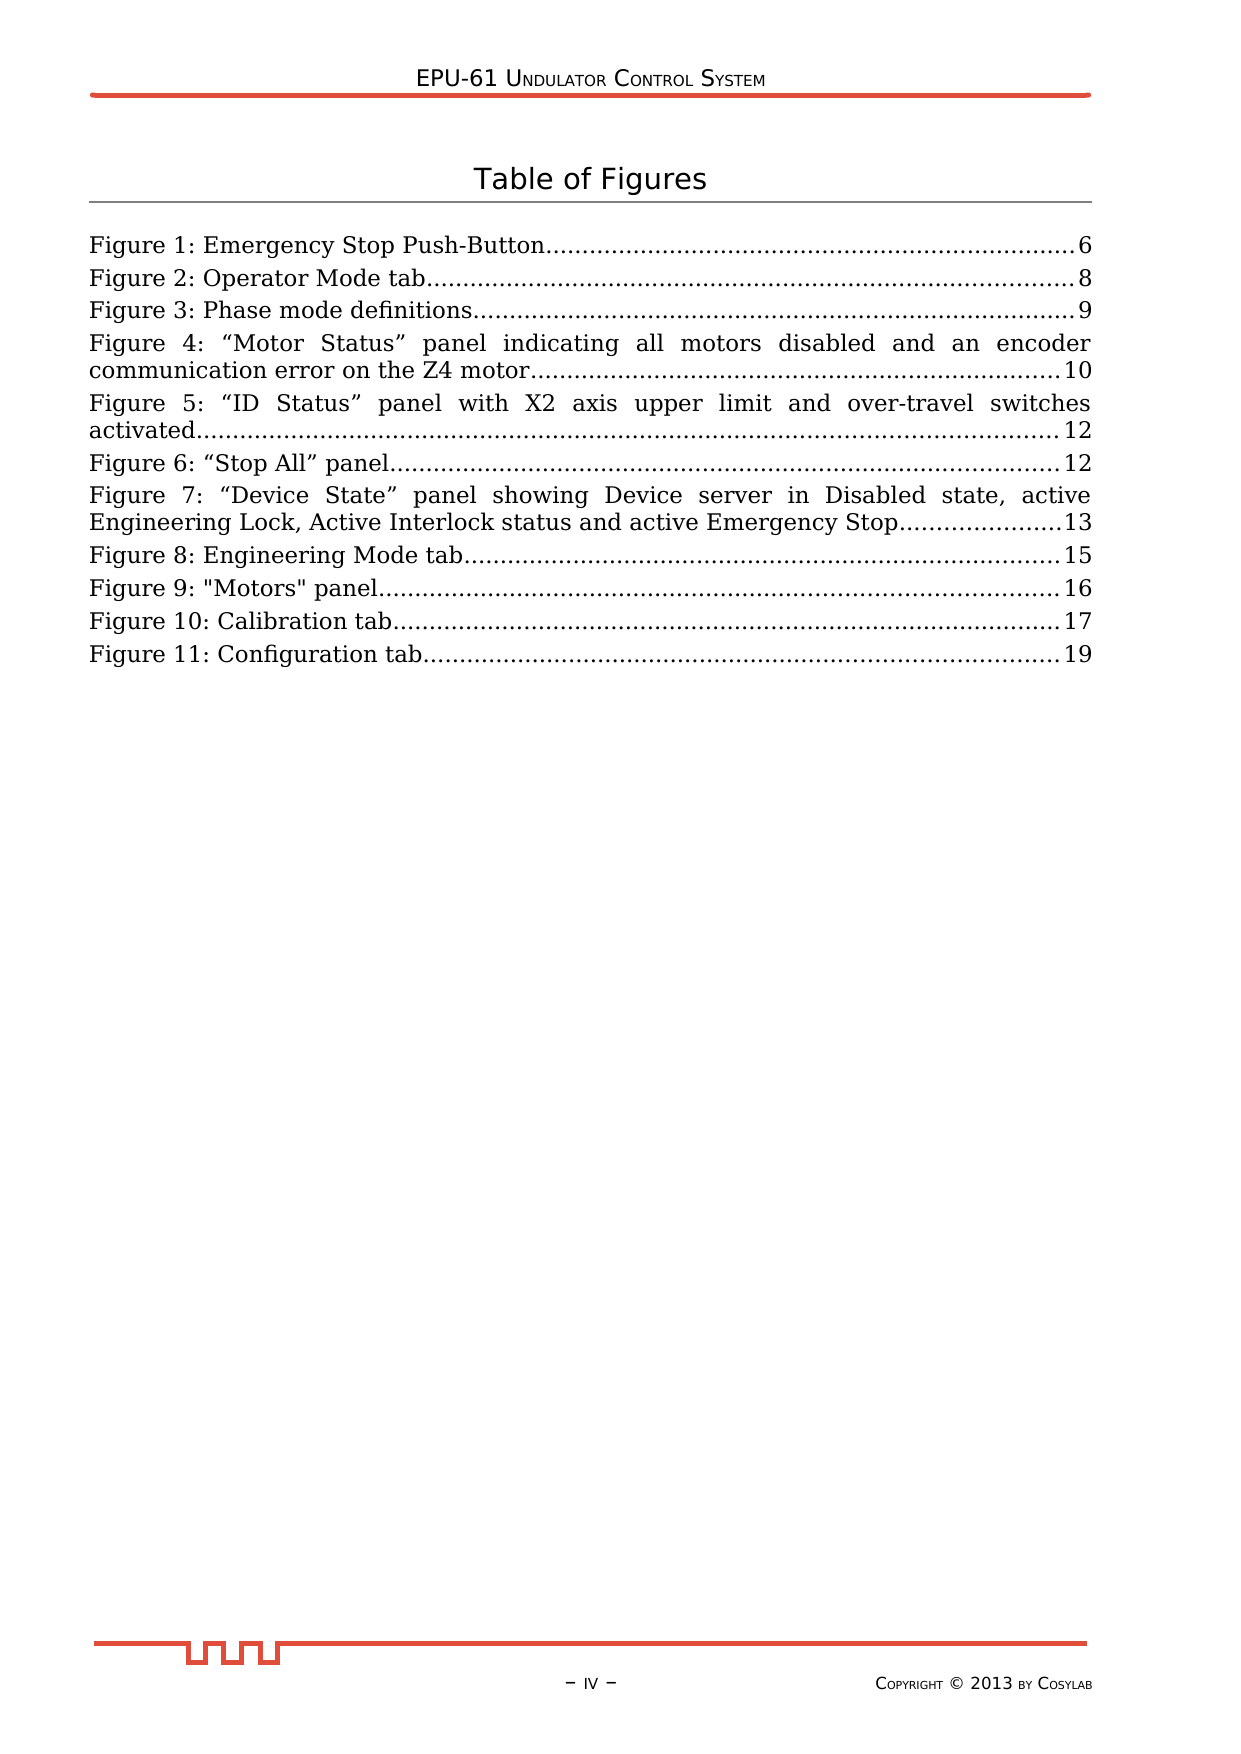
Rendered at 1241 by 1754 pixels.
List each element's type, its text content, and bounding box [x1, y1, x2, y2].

text Figure 2: Operator Mode tab 8 [89, 265, 1092, 291]
text Figure 10: Calibration tab 17 [89, 608, 1092, 635]
subtitle Table of Figures [89, 162, 1092, 201]
text Figure 11: Configuration tab 19 [89, 641, 1092, 668]
text Figure 7: “Device State” panel showing Device server in Disabled state, active Engineering Lock, Active Interlock status and active Emergency Stop 13 [89, 483, 1092, 536]
text Figure 1: Emergency Stop Push-Button 6 [89, 232, 1092, 258]
text Figure 4: “Motor Status” panel indicating all motors disabled and an encoder communication error on the Z4 motor 10 [89, 331, 1092, 384]
text Figure 6: “Stop All” panel 12 [89, 450, 1092, 476]
text Figure 5: “ID Status” panel with X2 axis upper limit and over-travel switches activated 12 [89, 390, 1092, 443]
text Figure 3: Phase mode definitions 9 [89, 298, 1092, 324]
text Figure 8: Engineering Mode tab 15 [89, 542, 1092, 569]
text Figure 9: "Motors" panel 16 [89, 575, 1092, 602]
